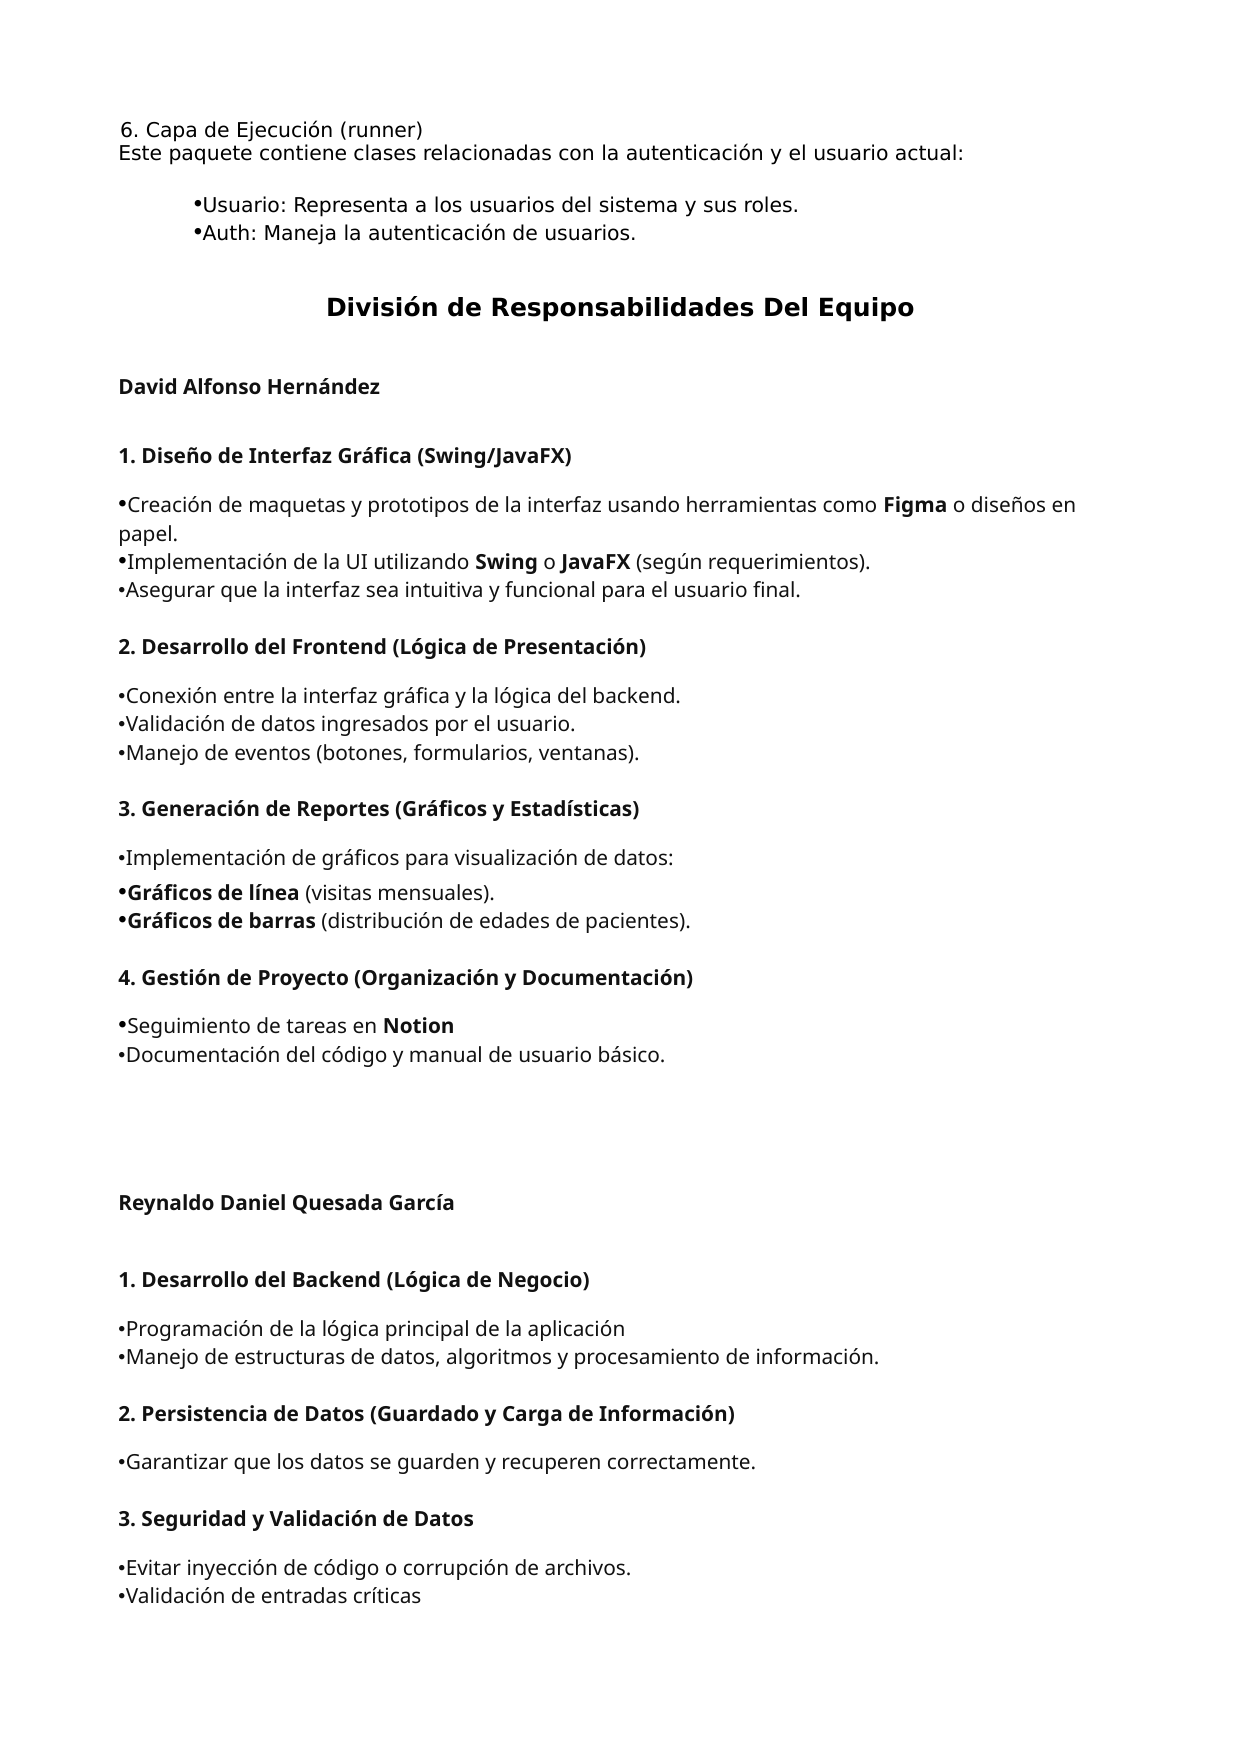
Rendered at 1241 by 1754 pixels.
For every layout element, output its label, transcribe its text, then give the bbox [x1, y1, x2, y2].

list Implementación de gráficos para visualización de datos: [118, 843, 1122, 872]
subtitle 3. Seguridad y Validación de Datos [118, 1504, 1122, 1532]
list Gráficos de línea (visitas mensuales). [118, 878, 1122, 906]
subtitle 3. Generación de Reportes (Gráficos y Estadísticas) [118, 794, 1122, 823]
list Seguimiento de tareas en Notion [118, 1012, 1122, 1040]
list Documentación del código y manual de usuario básico. [118, 1040, 1122, 1068]
subtitle 2. Persistencia de Datos (Guardado y Carga de Información) [118, 1399, 1122, 1427]
subtitle 2. Desarrollo del Frontend (Lógica de Presentación) [118, 632, 1122, 661]
subtitle 1. Desarrollo del Backend (Lógica de Negocio) [118, 1265, 1122, 1293]
subtitle 4. Gestión de Proyecto (Organización y Documentación) [118, 963, 1122, 991]
list Conexión entre la interfaz gráfica y la lógica del backend. [118, 681, 1122, 709]
list Manejo de estructuras de datos, algoritmos y procesamiento de información. [118, 1342, 1122, 1371]
list Validación de entradas críticas [118, 1581, 1122, 1610]
list Asegurar que la interfaz sea intuitiva y funcional para el usuario final. [118, 576, 1122, 604]
list Auth: Maneja la autenticación de usuarios. [120, 222, 1121, 246]
list Garantizar que los datos se guarden y recuperen correctamente. [118, 1447, 1122, 1476]
list Implementación de la UI utilizando Swing o JavaFX (según requerimientos). [118, 547, 1122, 576]
subtitle 1. Diseño de Interfaz Gráfica (Swing/JavaFX) [118, 442, 1122, 470]
subtitle Reynaldo Daniel Quesada García [118, 1188, 1122, 1217]
subtitle David Alfonso Hernández [118, 372, 1122, 401]
list Programación de la lógica principal de la aplicación [118, 1314, 1122, 1342]
list Gráficos de barras (distribución de edades de pacientes). [118, 906, 1122, 935]
subtitle 6. Capa de Ejecución (runner) [120, 118, 1121, 142]
list Creación de maquetas y prototipos de la interfaz usando herramientas como Figma o diseños en papel. [118, 490, 1122, 547]
text División de Responsabilidades Del Equipo [118, 293, 1122, 322]
list Evitar inyección de código o corrupción de archivos. [118, 1553, 1122, 1581]
list Usuario: Representa a los usuarios del sistema y sus roles. [120, 194, 1121, 218]
list Manejo de eventos (botones, formularios, ventanas). [118, 738, 1122, 766]
text Este paquete contiene clases relacionadas con la autenticación y el usuario actual: [118, 142, 1122, 165]
list Validación de datos ingresados por el usuario. [118, 709, 1122, 738]
